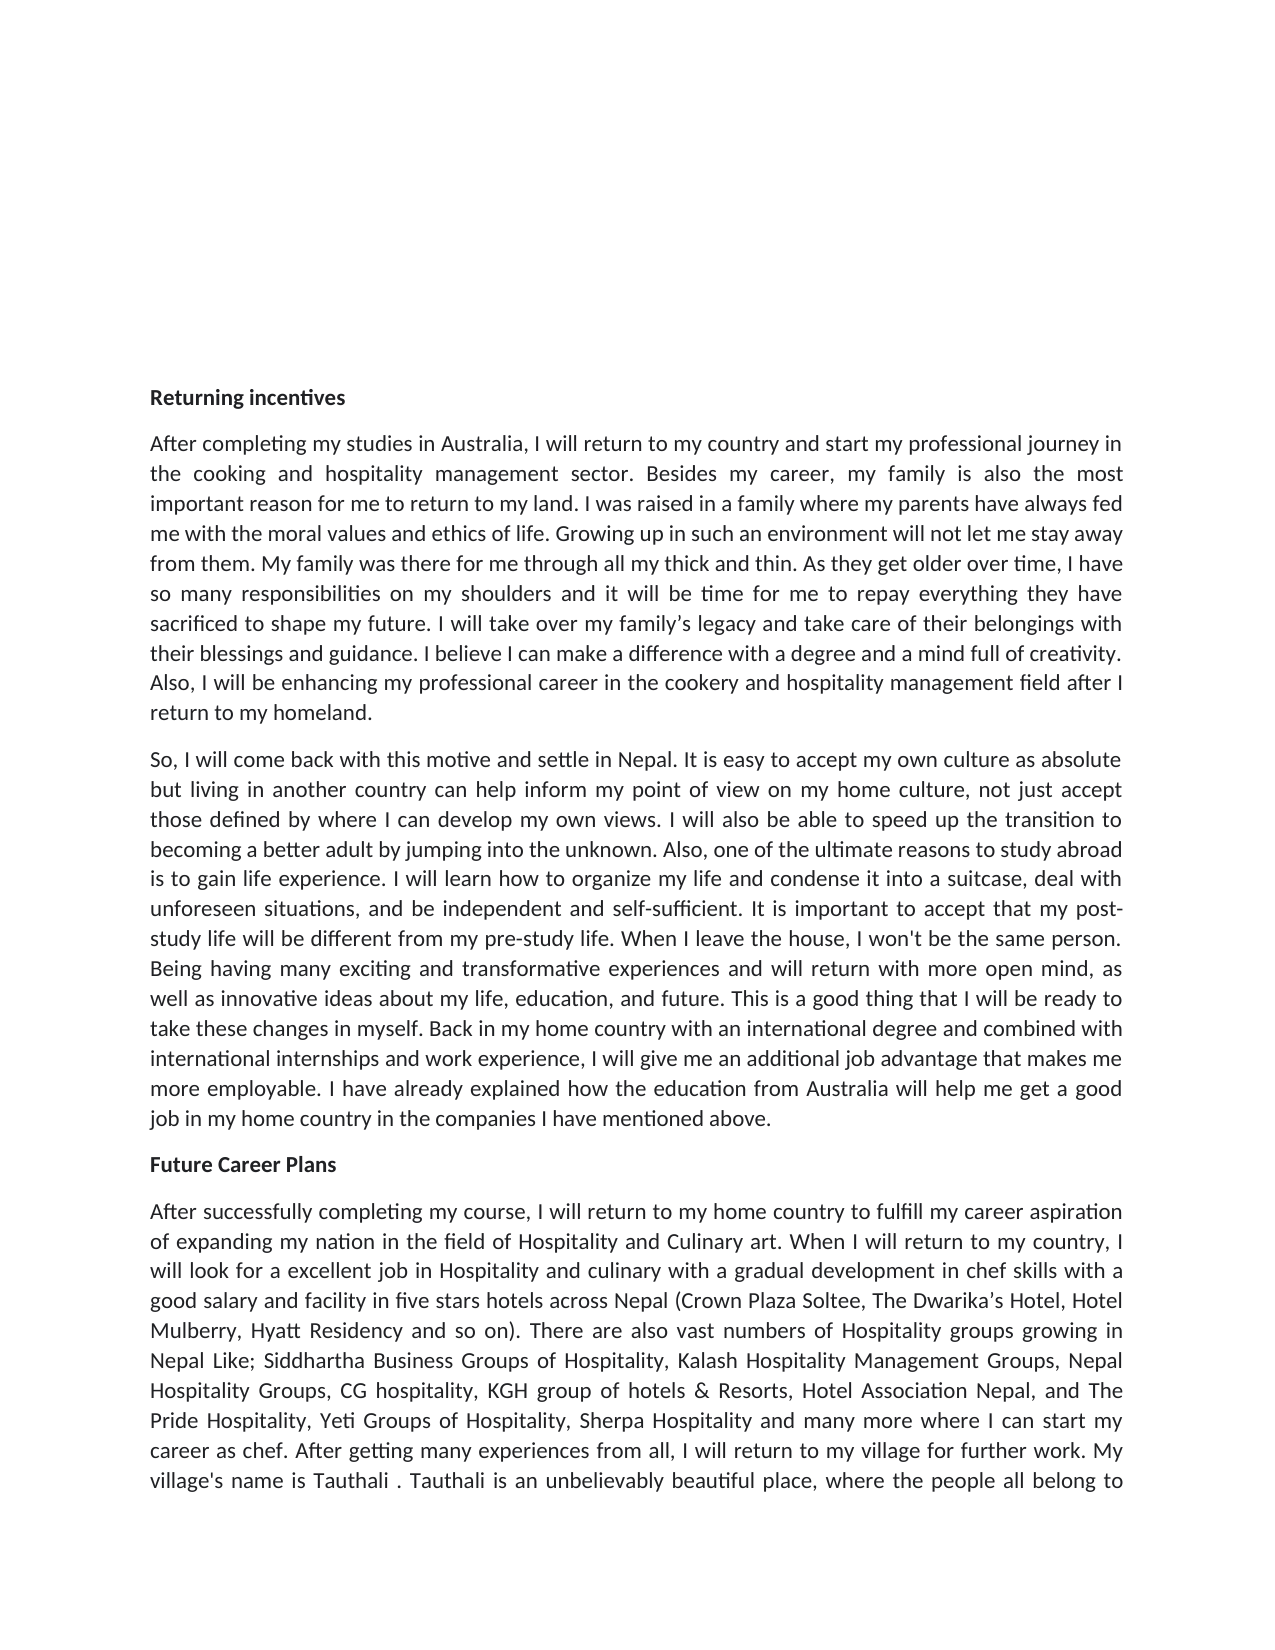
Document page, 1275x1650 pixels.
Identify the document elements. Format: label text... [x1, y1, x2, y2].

text Future Career Plans [150, 1150, 1125, 1178]
text After completing my studies in Australia, I will return to my country and start my professional journey in the cooking and hospitality management sector. Besides my career, my family is also the most important reason for me to return to my land. I was raised in a family where my parents have always fed me with the moral values and ethics of life. Growing up in such an environment will not let me stay away from them. My family was there for me through all my thick and thin. As they get older over time, I have so many responsibilities on my shoulders and it will be time for me to repay everything they have sacrificed to shape my future. I will take over my family’s legacy and take care of their belongings with their blessings and guidance. I believe I can make a difference with a degree and a mind full of creativity. Also, I will be enhancing my professional career in the cookery and hospitality management field after I return to my homeland. [150, 429, 1125, 726]
text Returning incentives [150, 383, 1125, 411]
text After successfully completing my course, I will return to my home country to fulfill my career aspiration of expanding my nation in the field of Hospitality and Culinary art. When I will return to my country, I will look for a excellent job in Hospitality and culinary with a gradual development in chef skills with a good salary and facility in five stars hotels across Nepal (Crown Plaza Soltee, The Dwarika’s Hotel, Hotel Mulberry, Hyatt Residency and so on). There are also vast numbers of Hospitality groups growing in Nepal Like; Siddhartha Business Groups of Hospitality, Kalash Hospitality Management Groups, Nepal Hospitality Groups, CG hospitality, KGH group of hotels & Resorts, Hotel Association Nepal, and The Pride Hospitality, Yeti Groups of Hospitality, Sherpa Hospitality and many more where I can start my career as chef. After getting many experiences from all, I will return to my village for further work. My village's name is Tauthali . Tauthali is an unbelievably beautiful place, where the people all belong to [150, 1197, 1125, 1494]
text So, I will come back with this motive and settle in Nepal. It is easy to accept my own culture as absolute but living in another country can help inform my point of view on my home culture, not just accept those defined by where I can develop my own views. I will also be able to speed up the transition to becoming a better adult by jumping into the unknown. Also, one of the ultimate reasons to study abroad is to gain life experience. I will learn how to organize my life and condense it into a suitcase, deal with unforeseen situations, and be independent and self-sufficient. It is important to accept that my post- study life will be different from my pre-study life. When I leave the house, I won't be the same person. Being having many exciting and transformative experiences and will return with more open mind, as well as innovative ideas about my life, education, and future. This is a good thing that I will be ready to take these changes in myself. Back in my home country with an international degree and combined with international internships and work experience, I will give me an additional job advantage that makes me more employable. I have already explained how the education from Australia will help me get a good job in my home country in the companies I have mentioned above. [150, 745, 1125, 1132]
